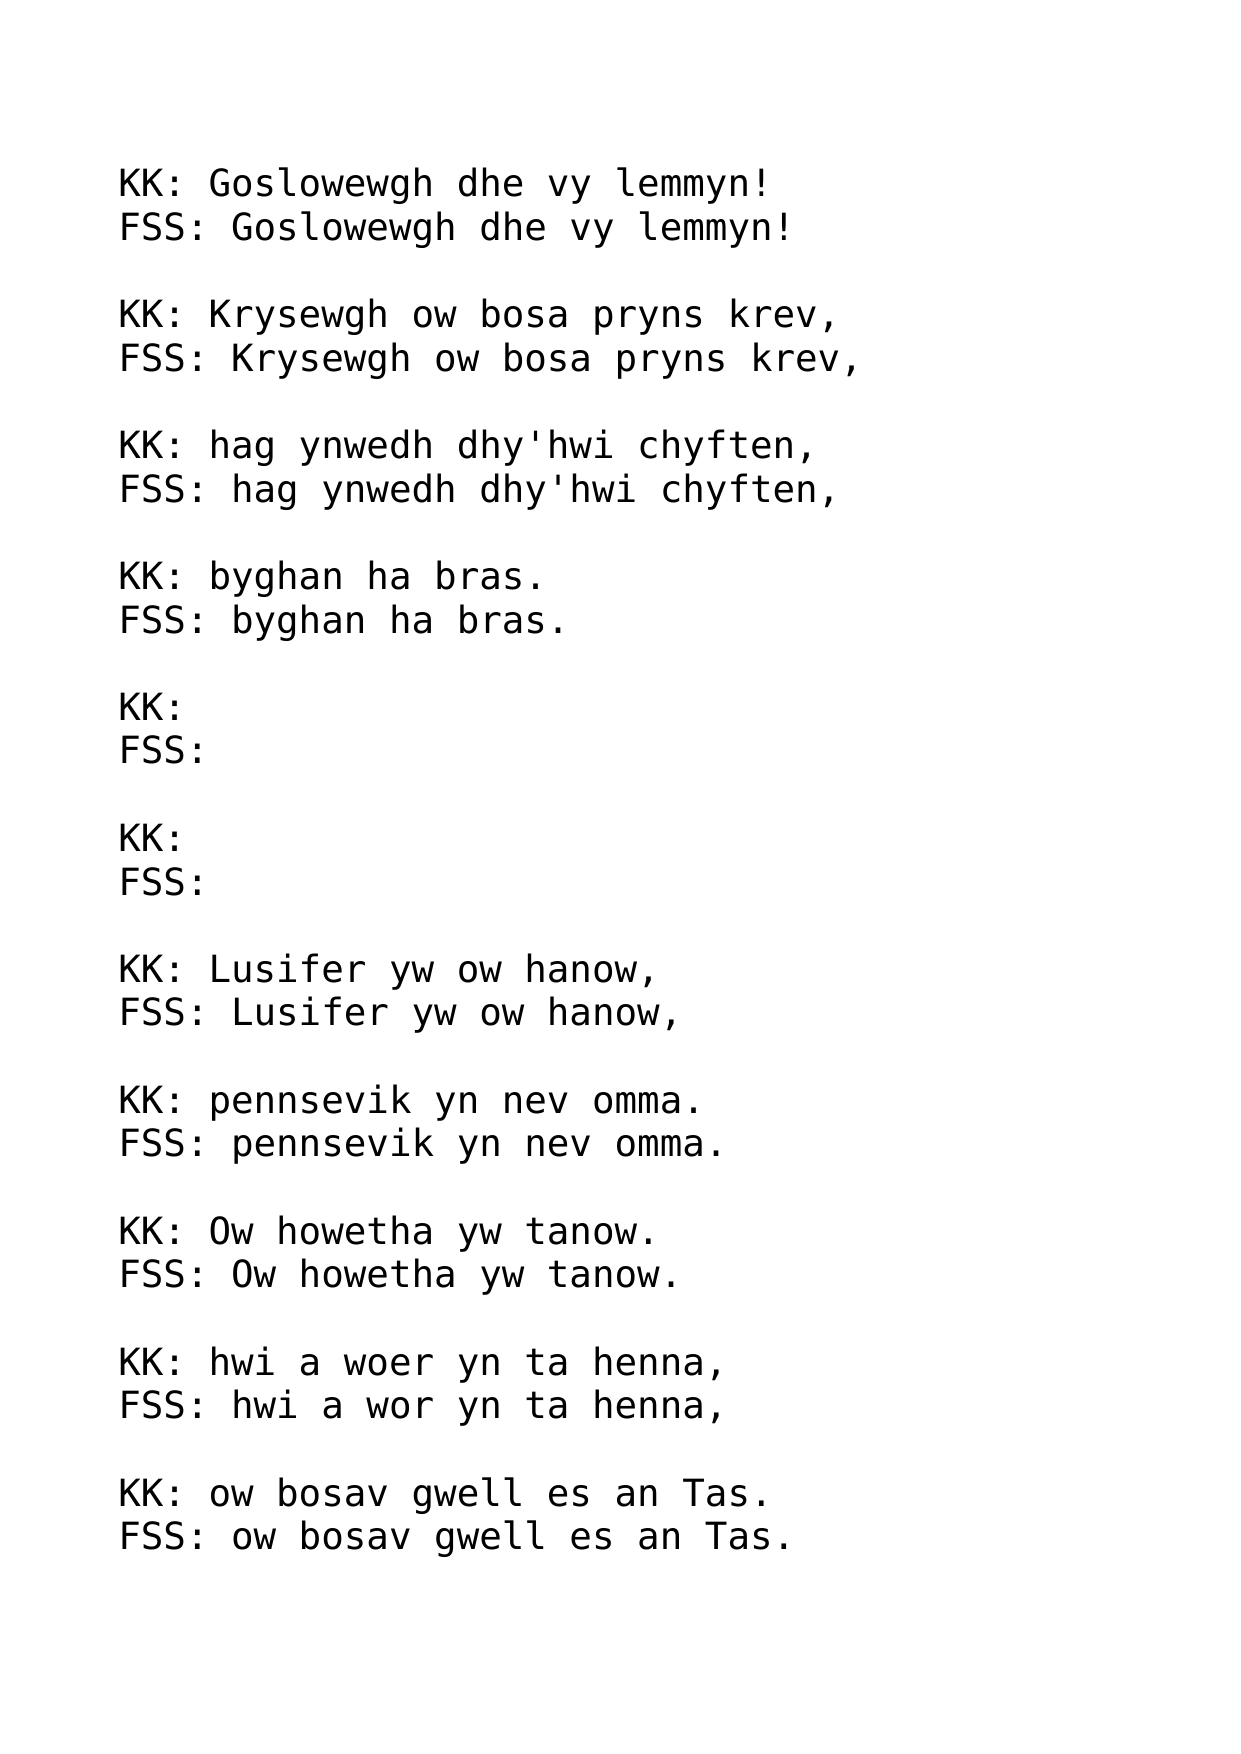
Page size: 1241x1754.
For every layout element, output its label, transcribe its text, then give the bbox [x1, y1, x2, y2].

text FSS: Krysewgh ow bosa pryns krev, [118, 336, 1122, 380]
text KK: Ow howetha yw tanow. [118, 1209, 1122, 1253]
text KK: Lusifer yw ow hanow, [118, 947, 1122, 991]
text FSS: [118, 860, 1122, 904]
text KK: ow bosav gwell es an Tas. [118, 1471, 1122, 1515]
text FSS: Goslowewgh dhe vy lemmyn! [118, 205, 1122, 249]
text KK: Krysewgh ow bosa pryns krev, [118, 293, 1122, 336]
text FSS: Ow howetha yw tanow. [118, 1253, 1122, 1297]
text FSS: hwi a wor yn ta henna, [118, 1384, 1122, 1427]
text KK: pennsevik yn nev omma. [118, 1078, 1122, 1122]
text FSS: byghan ha bras. [118, 598, 1122, 642]
text KK: hwi a woer yn ta henna, [118, 1340, 1122, 1384]
text KK: byghan ha bras. [118, 554, 1122, 598]
text FSS: hag ynwedh dhy'hwi chyften, [118, 467, 1122, 511]
text KK: hag ynwedh dhy'hwi chyften, [118, 424, 1122, 467]
text KK: Goslowewgh dhe vy lemmyn! [118, 162, 1122, 205]
text KK: [118, 686, 1122, 729]
text KK: [118, 816, 1122, 860]
text FSS: Lusifer yw ow hanow, [118, 991, 1122, 1035]
text FSS: ow bosav gwell es an Tas. [118, 1515, 1122, 1558]
text FSS: [118, 729, 1122, 773]
text FSS: pennsevik yn nev omma. [118, 1122, 1122, 1166]
